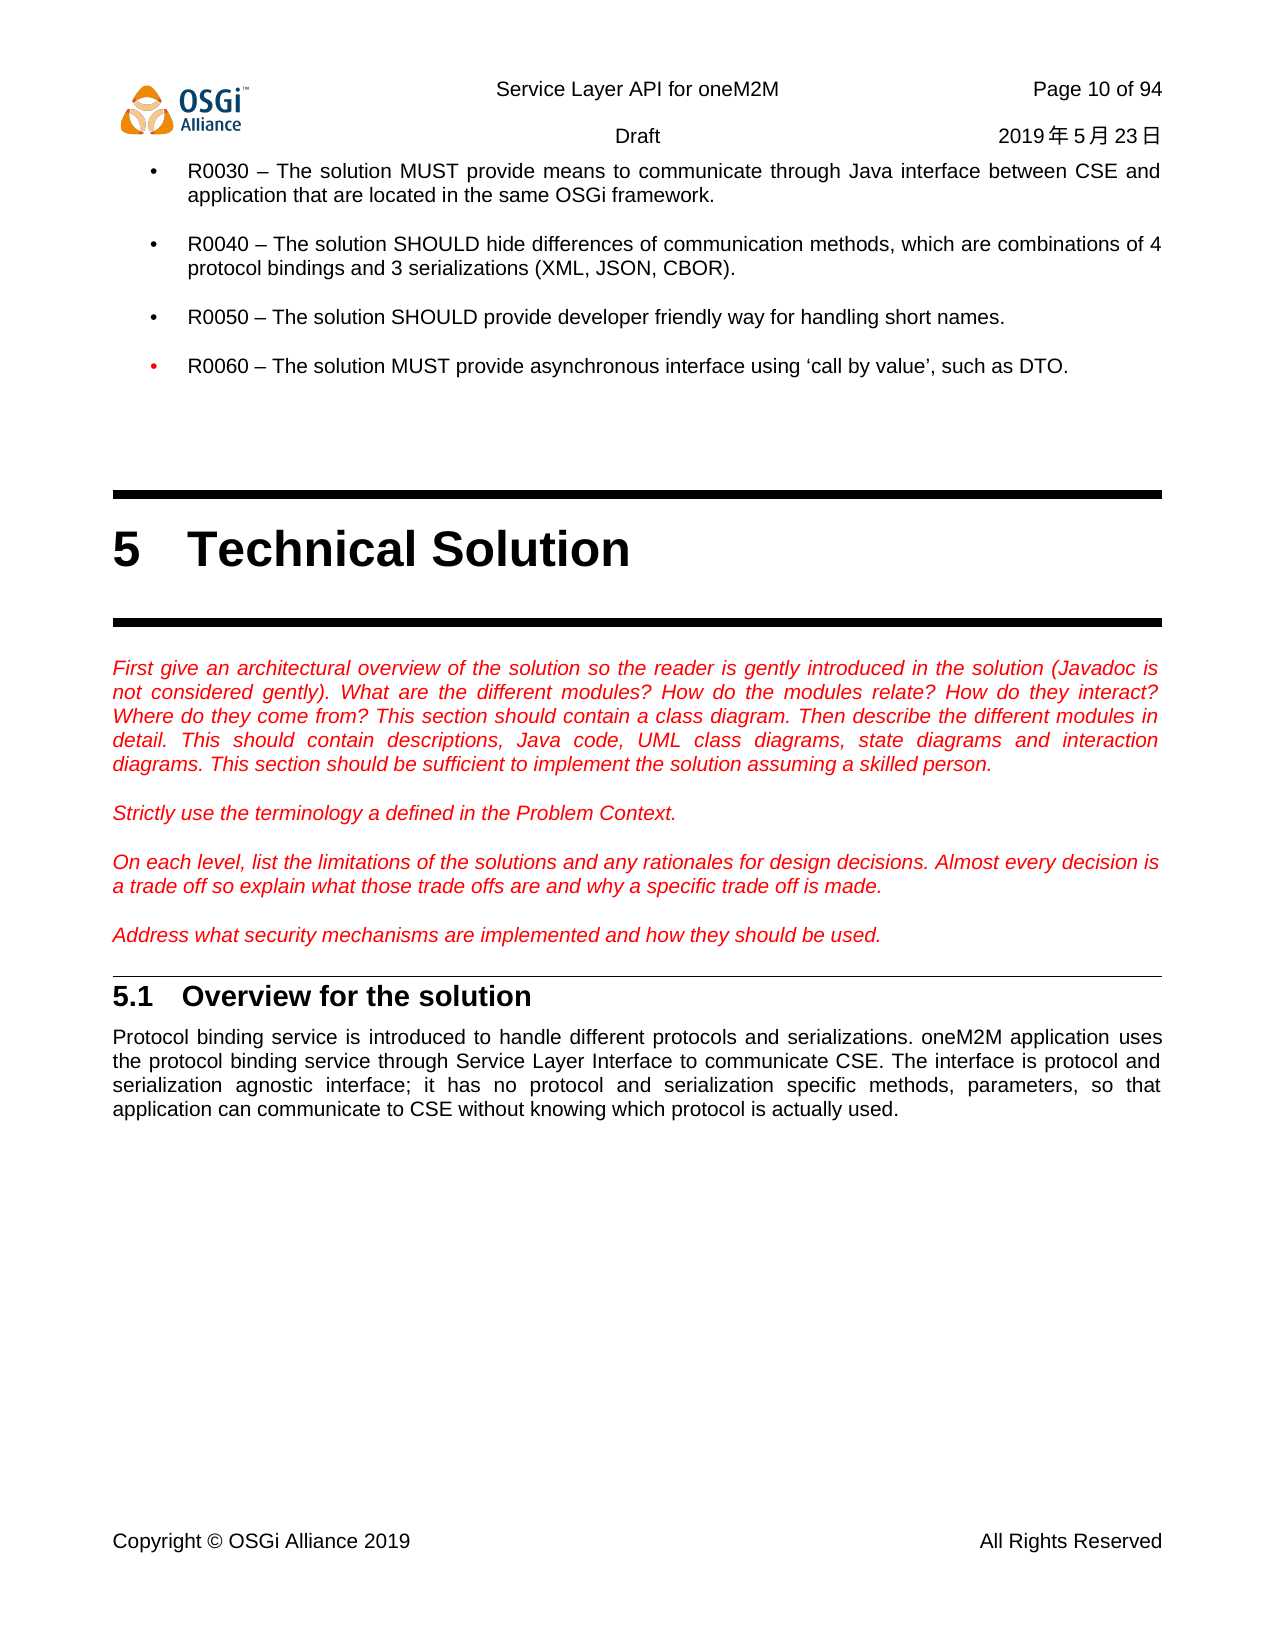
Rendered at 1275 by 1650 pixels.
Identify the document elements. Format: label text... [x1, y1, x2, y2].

list R0050 – The solution SHOULD provide developer friendly way for handling short names. [150, 305, 1162, 329]
list R0030 – The solution MUST provide means to communicate through Java interface between CSE and application that are located in the same OSGi framework. [150, 159, 1162, 207]
subtitle Overview for the solution [112, 977, 1162, 1012]
text Address what security mechanisms are implemented and how they should be used. [112, 923, 1162, 947]
text On each level, list the limitations of the solutions and any rationales for design decisions. Almost every decision is a trade off so explain what those trade offs are and why a specific trade off is made. [112, 850, 1162, 898]
text Protocol binding service is introduced to handle different protocols and serializations. oneM2M application uses the protocol binding service through Service Layer Interface to communicate CSE. The interface is protocol and serialization agnostic interface; it has no protocol and serialization specific methods, parameters, so that application can communicate to CSE without knowing which protocol is actually used. [112, 1025, 1162, 1121]
picture [113, 78, 257, 142]
list R0040 – The solution SHOULD hide differences of communication methods, which are combinations of 4 protocol bindings and 3 serializations (XML, JSON, CBOR). [150, 232, 1162, 280]
list R0060 – The solution MUST provide asynchronous interface using ‘call by value’, such as DTO. [150, 354, 1162, 378]
subtitle Technical Solution [112, 491, 1162, 627]
text Strictly use the terminology a defined in the Problem Context. [112, 801, 1162, 825]
text First give an architectural overview of the solution so the reader is gently introduced in the solution (Javadoc is not considered gently). What are the different modules? How do the modules relate? How do they interact? Where do they come from? This section should contain a class diagram. Then describe the different modules in detail. This should contain descriptions, Java code, UML class diagrams, state diagrams and interaction diagrams. This section should be sufficient to implement the solution assuming a skilled person. [112, 656, 1162, 776]
